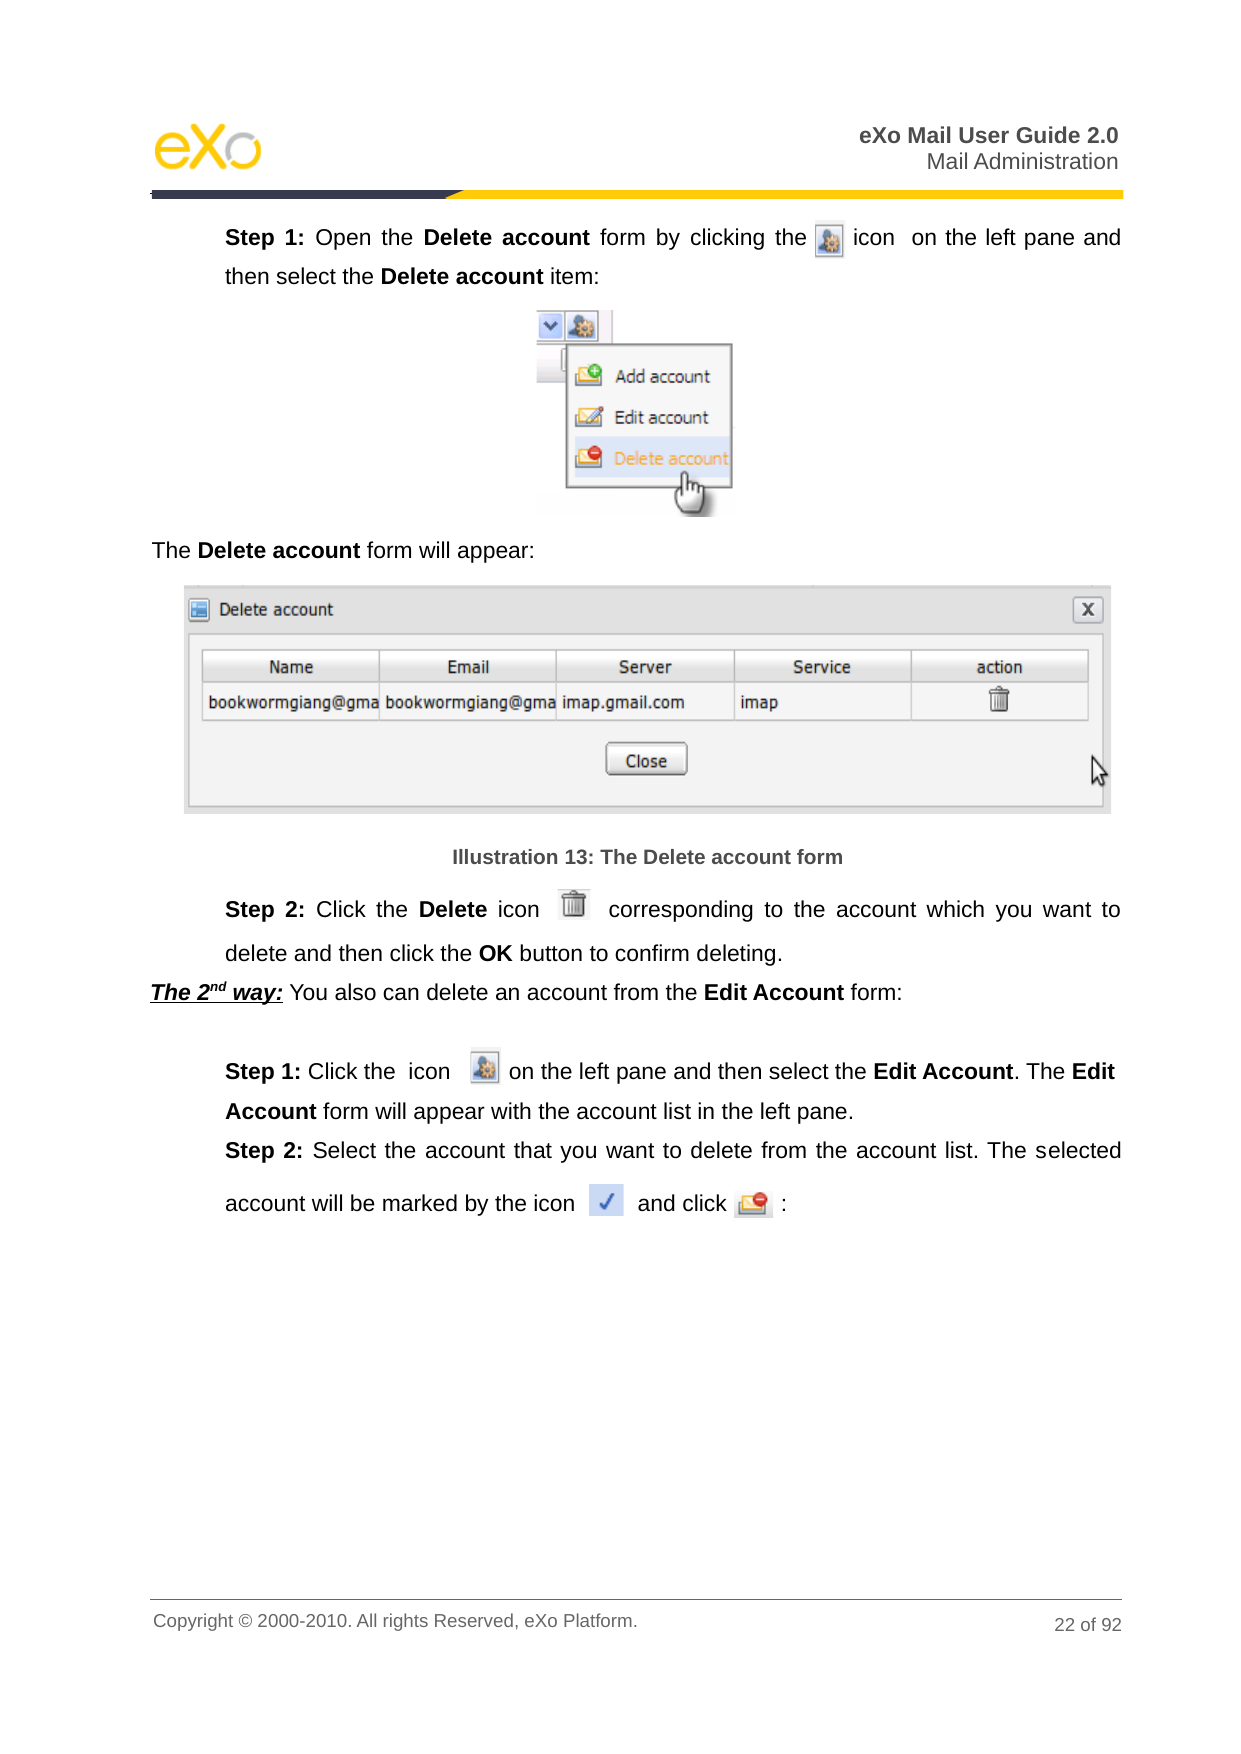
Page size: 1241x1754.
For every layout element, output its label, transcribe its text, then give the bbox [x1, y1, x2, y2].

list Step 1: Open the Delete account form by clicking the icon on the left pane and then select the Delete account item: [187, 223, 1122, 289]
picture [589, 1184, 624, 1216]
list Illustration 13: The Delete account form [184, 814, 1111, 869]
list Step 1: Click the icon on the left pane and then select the Edit Account. The Edit Account form will appear with the account list in the left pane. [187, 1058, 1122, 1124]
list Step 2: Select the account that you want to delete from the account list. The selected account will be marked by the icon and click: [187, 1137, 1122, 1225]
text The 2nd way: You also can delete an account from the Edit Account form: [150, 979, 1122, 1006]
list Step 2: Click the Delete icon corresponding to the account which you want to delete and then click the OK button to confirm deleting. [187, 576, 1122, 966]
picture [734, 1191, 774, 1218]
picture [183, 585, 1112, 814]
picture [470, 1047, 502, 1085]
picture [557, 889, 591, 920]
picture [155, 123, 262, 170]
list The Delete account form will appear: [114, 302, 1122, 563]
picture [536, 310, 736, 517]
picture [815, 220, 846, 259]
picture [151, 190, 1124, 199]
